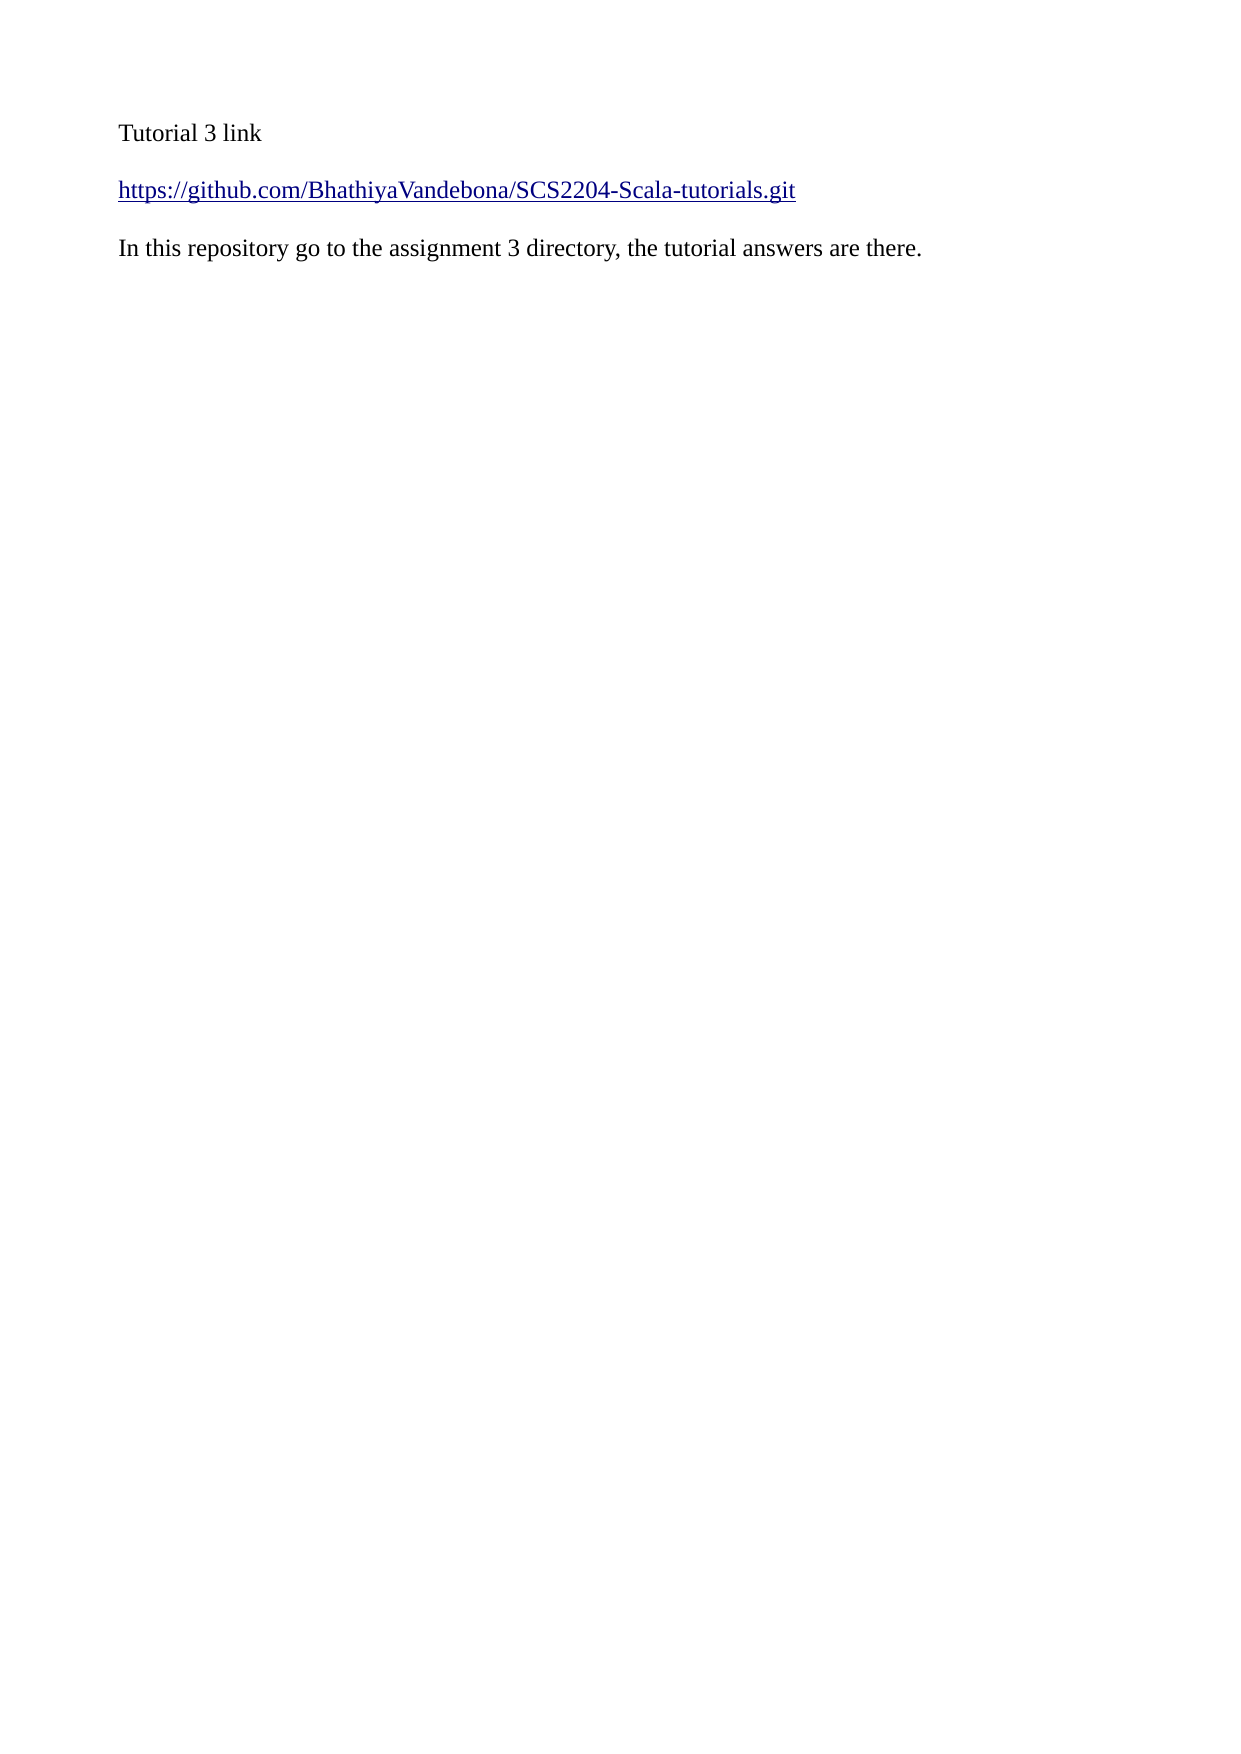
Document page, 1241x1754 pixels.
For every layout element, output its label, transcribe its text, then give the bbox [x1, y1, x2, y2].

text https://github.com/BhathiyaVandebona/SCS2204-Scala-tutorials.git [118, 176, 1122, 204]
text Tutorial 3 link [118, 118, 1122, 147]
text In this repository go to the assignment 3 directory, the tutorial answers are there. [118, 233, 1122, 262]
